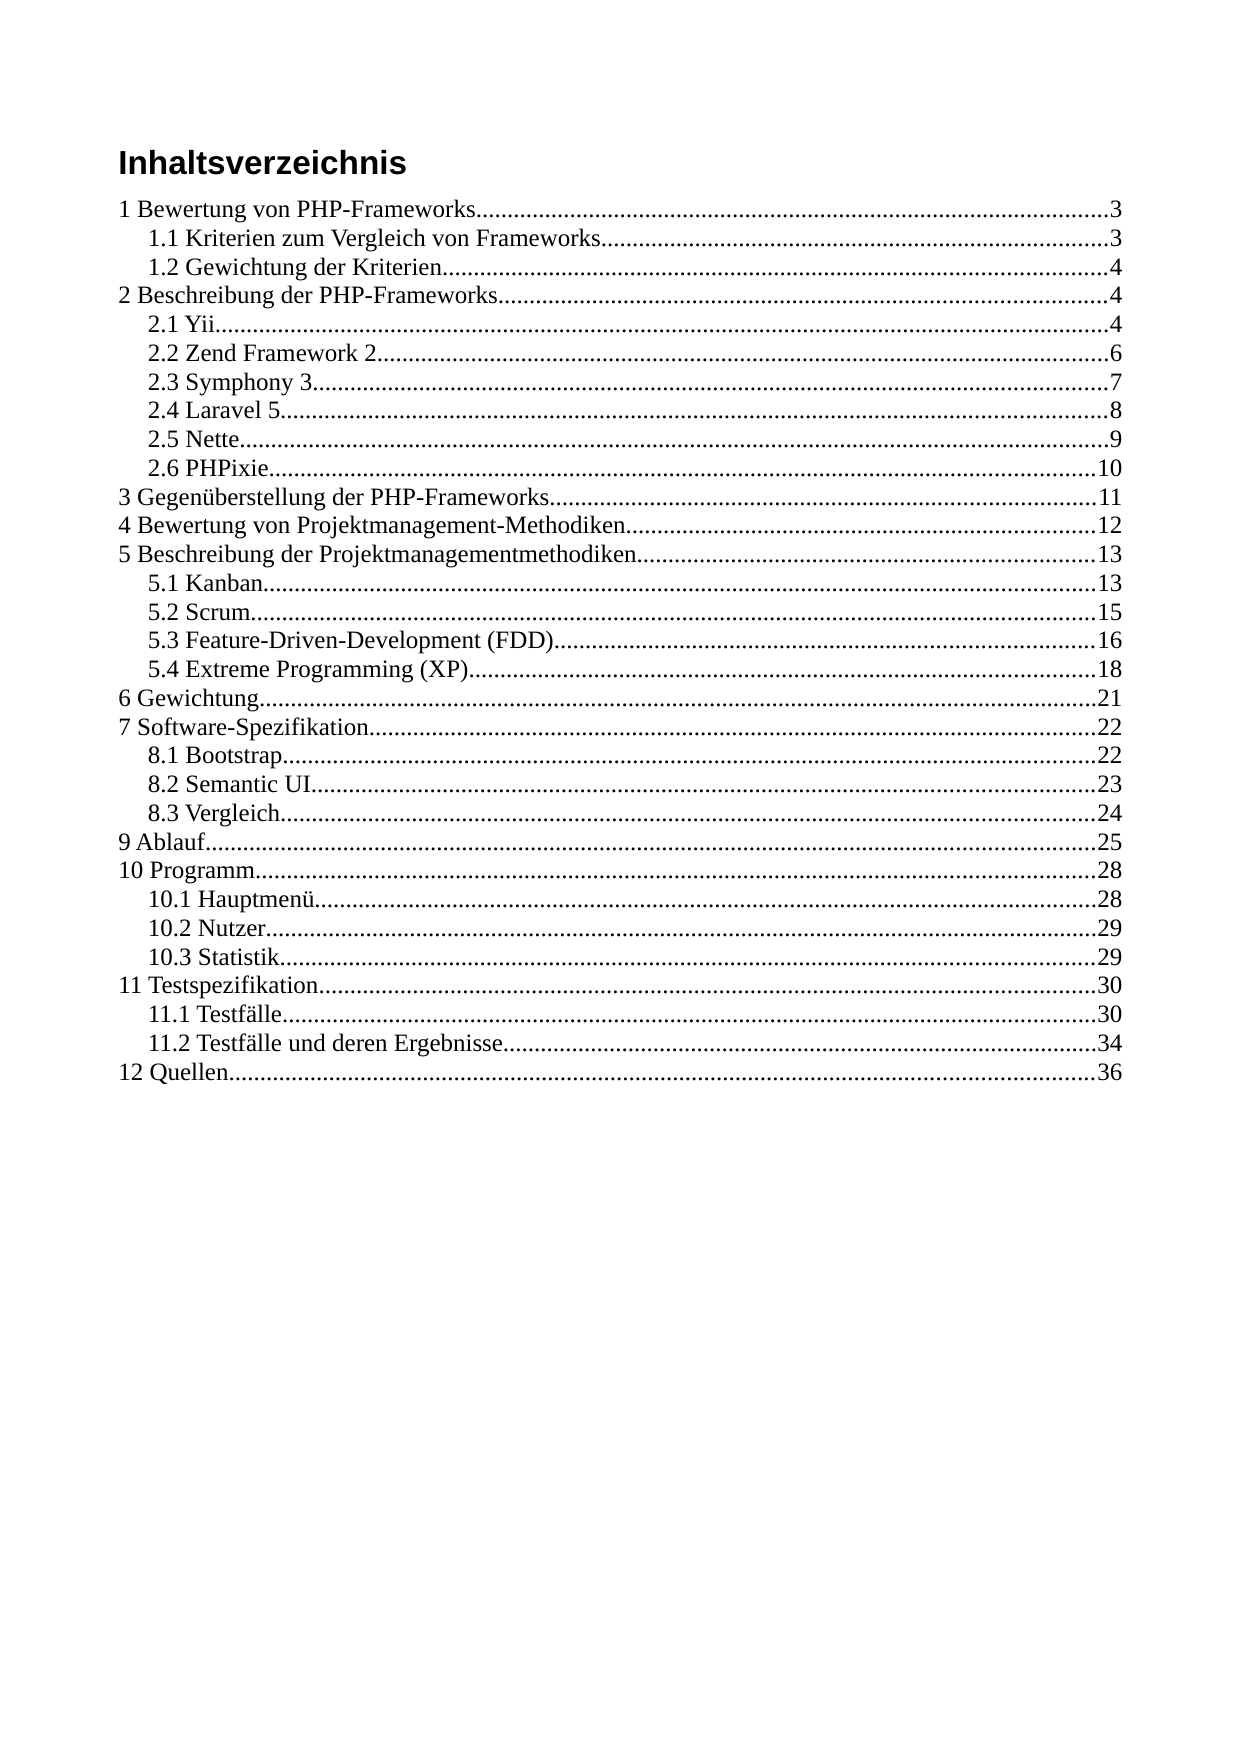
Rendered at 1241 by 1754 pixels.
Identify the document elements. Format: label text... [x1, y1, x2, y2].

text 5 Beschreibung der Projektmanagementmethodiken 13 [118, 539, 1122, 568]
text 2.4 Laravel 5 8 [148, 395, 1122, 424]
text 2.5 Nette 9 [148, 424, 1122, 453]
text 5.3 Feature-Driven-Development (FDD) 16 [148, 625, 1122, 654]
text 2.2 Zend Framework 2 6 [148, 338, 1122, 367]
text 11 Testspezifikation 30 [118, 970, 1122, 999]
text 6 Gewichtung 21 [118, 683, 1122, 712]
text 10.3 Statistik 29 [148, 942, 1122, 970]
text 11.1 Testfälle 30 [148, 999, 1122, 1028]
text 2.3 Symphony 3 7 [148, 367, 1122, 395]
text 8.3 Vergleich 24 [148, 798, 1122, 827]
text 5.1 Kanban 13 [148, 568, 1122, 597]
text 3 Gegenüberstellung der PHP-Frameworks 11 [118, 482, 1122, 510]
text 11.2 Testfälle und deren Ergebnisse 34 [148, 1028, 1122, 1057]
text 9 Ablauf 25 [118, 827, 1122, 855]
text 5.2 Scrum 15 [148, 597, 1122, 625]
text 5.4 Extreme Programming (XP) 18 [148, 654, 1122, 683]
text 1.1 Kriterien zum Vergleich von Frameworks 3 [148, 223, 1122, 252]
text 2.6 PHPixie 10 [148, 453, 1122, 482]
text 8.2 Semantic UI 23 [148, 769, 1122, 798]
text 1 Bewertung von PHP-Frameworks 3 [118, 194, 1122, 223]
text 1.2 Gewichtung der Kriterien 4 [148, 252, 1122, 280]
text 2 Beschreibung der PHP-Frameworks 4 [118, 280, 1122, 309]
text 7 Software-Spezifikation 22 [118, 712, 1122, 740]
text 10 Programm 28 [118, 855, 1122, 884]
text 10.2 Nutzer 29 [148, 913, 1122, 942]
subtitle Inhaltsverzeichnis [118, 143, 1122, 182]
text 2.1 Yii 4 [148, 309, 1122, 338]
text 10.1 Hauptmenü 28 [148, 884, 1122, 913]
text 4 Bewertung von Projektmanagement-Methodiken 12 [118, 510, 1122, 539]
text 8.1 Bootstrap 22 [148, 740, 1122, 769]
text 12 Quellen 36 [118, 1057, 1122, 1085]
